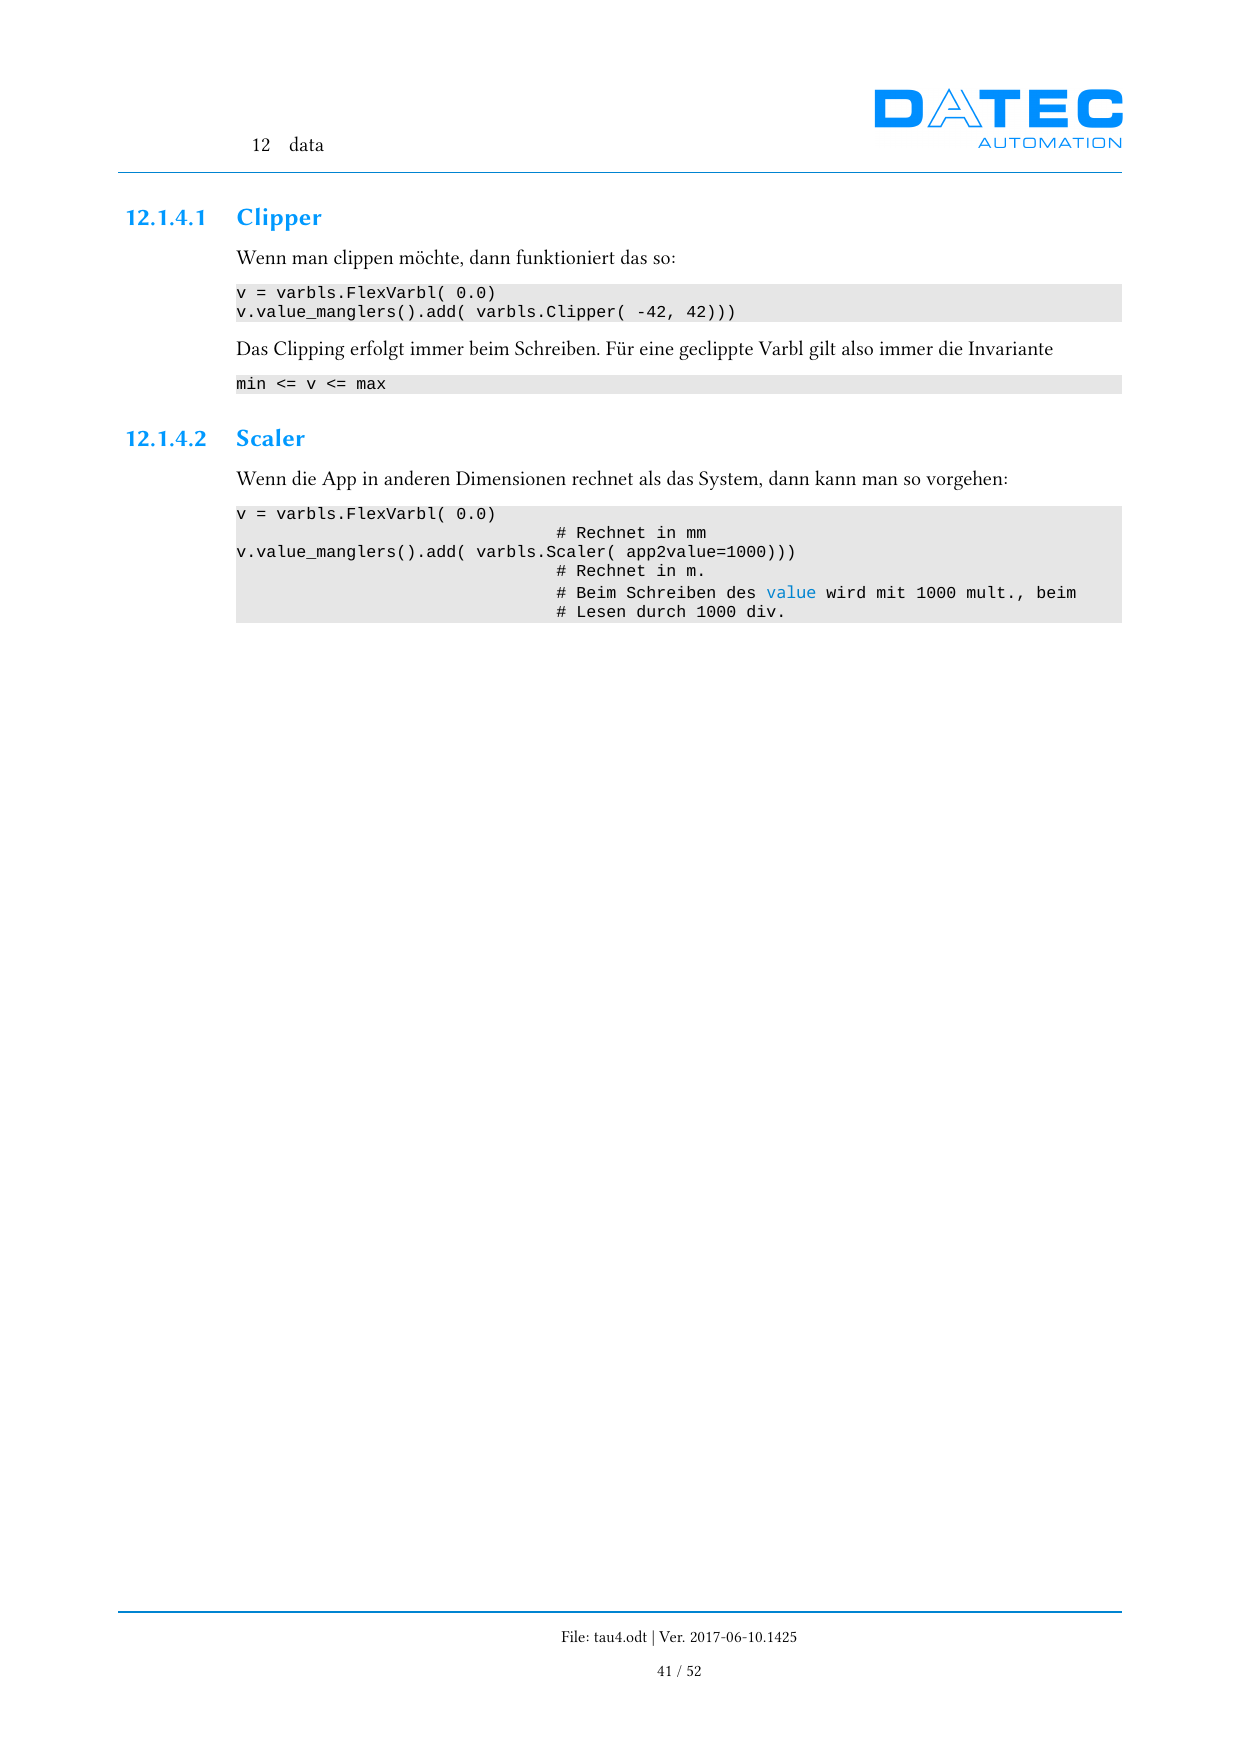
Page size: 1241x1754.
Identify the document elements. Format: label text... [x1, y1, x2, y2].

text # Rechnet in m. [236, 562, 1122, 581]
text min <= v <= max [236, 375, 1122, 394]
text v.value_manglers().add( varbls.Scaler( app2value=1000))) [236, 543, 1122, 562]
text # Lesen durch 1000 div. [236, 604, 1122, 623]
text # Beim Schreiben des value wird mit 1000 mult., beim [236, 581, 1122, 604]
text v = varbls.FlexVarbl( 0.0) [236, 506, 1122, 524]
text v.value_manglers().add( varbls.Clipper( -42, 42))) [236, 303, 1122, 322]
subtitle Scaler [207, 424, 1122, 452]
text Wenn man clippen möchte, dann funktioniert das so: [236, 246, 1122, 269]
picture [874, 88, 1123, 148]
text # Rechnet in mm [236, 524, 1122, 543]
subtitle Clipper [207, 202, 1122, 231]
text Das Clipping erfolgt immer beim Schreiben. Für eine geclippte Varbl gilt also immer die Invariante [236, 337, 1122, 361]
text Wenn die App in anderen Dimensionen rechnet als das System, dann kann man so vorgehen: [236, 467, 1122, 491]
text v = varbls.FlexVarbl( 0.0) [236, 284, 1122, 303]
